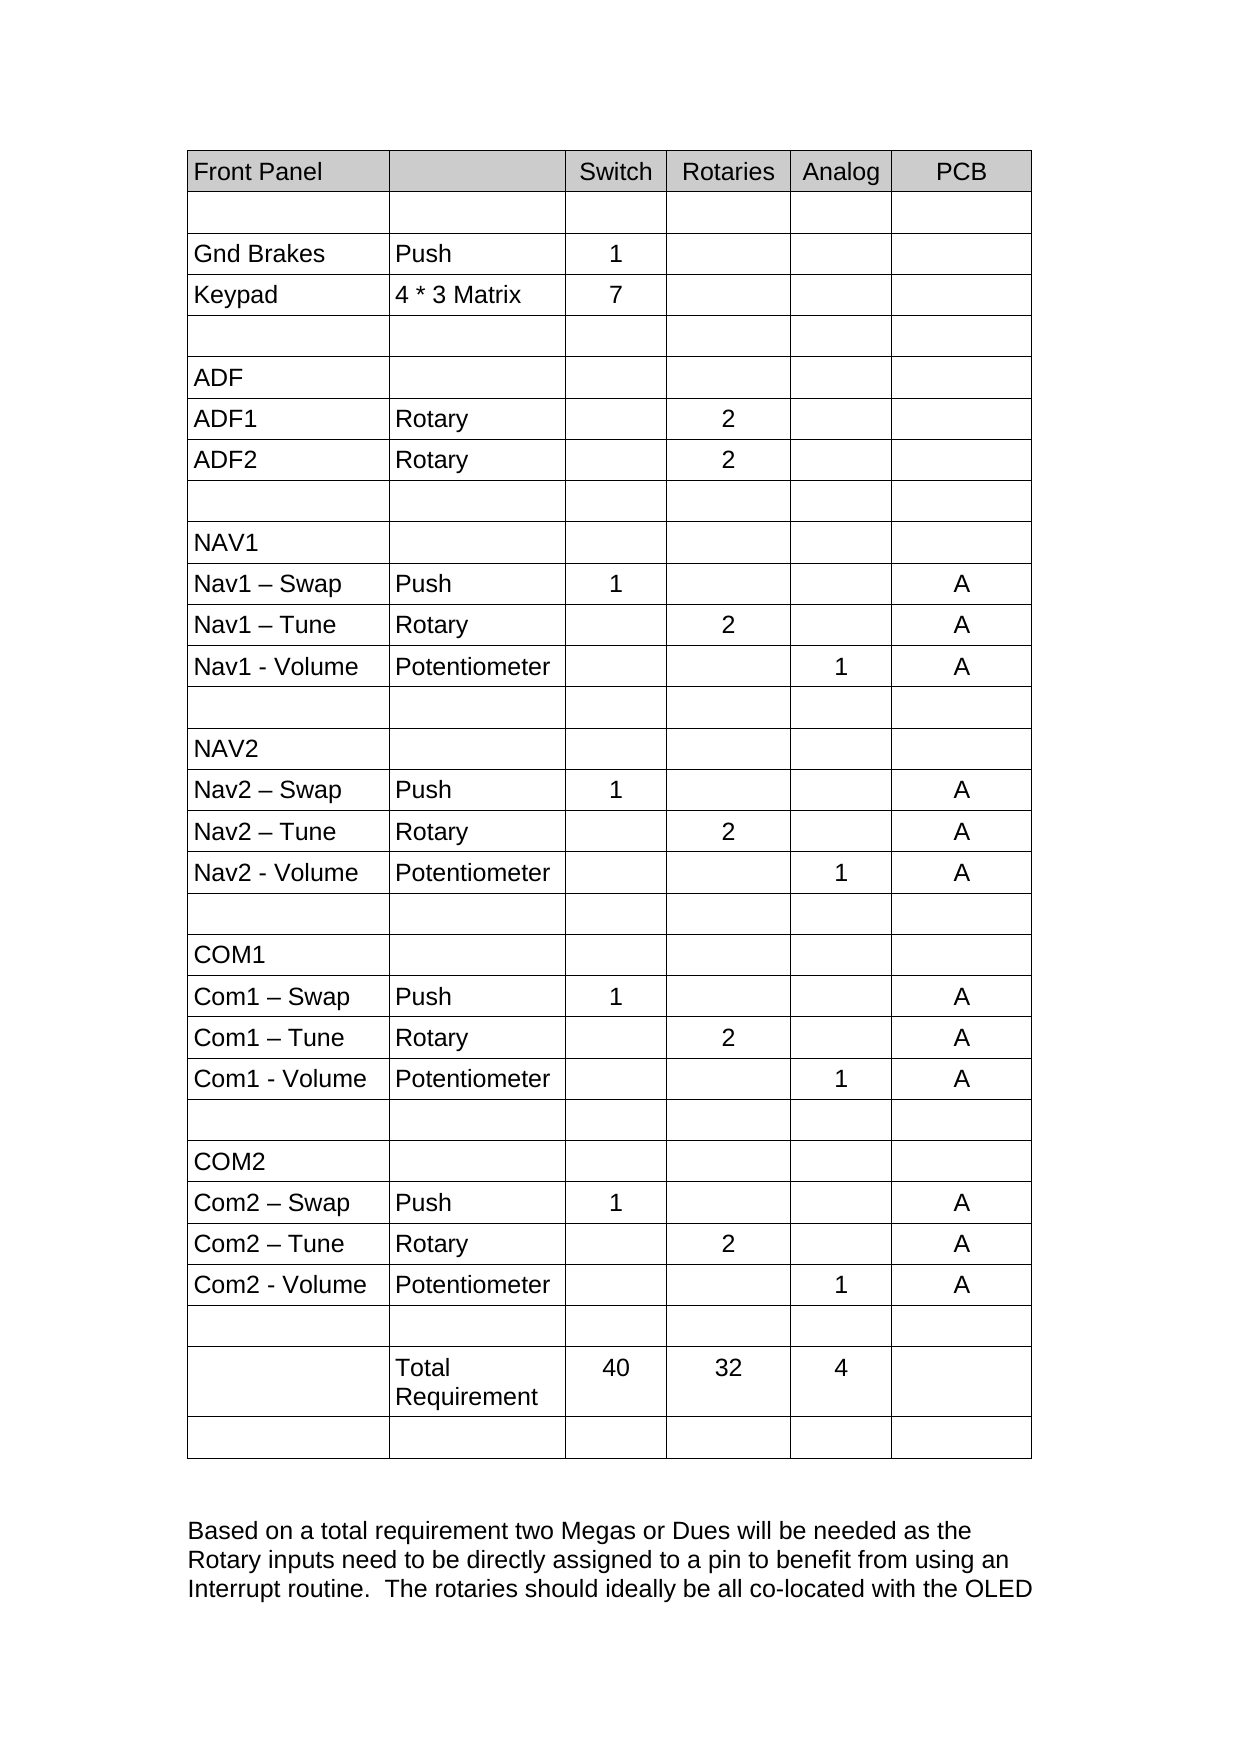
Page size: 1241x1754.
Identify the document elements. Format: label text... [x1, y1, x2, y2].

table_cell [892, 192, 1031, 232]
table_cell [791, 1141, 891, 1181]
table_cell [667, 687, 790, 727]
table_cell Nav2 – Swap [188, 770, 389, 810]
table_cell Nav2 – Tune [188, 811, 389, 851]
table_cell Com1 – Tune [188, 1017, 389, 1057]
table_cell Total Requirement [390, 1347, 565, 1416]
table_cell ADF1 [188, 399, 389, 439]
table_cell [566, 729, 666, 769]
table_header Analog [791, 151, 891, 191]
table_cell [390, 357, 565, 397]
table_cell [892, 687, 1031, 727]
table_cell [667, 1059, 790, 1099]
table_cell [667, 275, 790, 315]
table_cell [791, 770, 891, 810]
table_cell [667, 1100, 790, 1140]
table_cell [667, 770, 790, 810]
table_cell 1 [566, 564, 666, 604]
table_cell [892, 1100, 1031, 1140]
table_cell [892, 440, 1031, 480]
table_cell Nav1 – Swap [188, 564, 389, 604]
table_cell [791, 811, 891, 851]
table_cell [791, 440, 891, 480]
table_cell [667, 646, 790, 686]
table_cell [667, 729, 790, 769]
table_cell [667, 1141, 790, 1181]
table_cell Push [390, 564, 565, 604]
table_cell 2 [667, 399, 790, 439]
table_header [390, 151, 565, 191]
table_cell [566, 522, 666, 562]
table_cell [390, 729, 565, 769]
table_cell ADF [188, 357, 389, 397]
table_cell [566, 852, 666, 892]
table_cell [892, 1141, 1031, 1181]
table_cell [390, 316, 565, 356]
table_cell [791, 564, 891, 604]
table_cell [667, 234, 790, 274]
table_cell [791, 1224, 891, 1264]
table_cell [892, 1417, 1031, 1457]
table_cell [566, 646, 666, 686]
table_cell [566, 605, 666, 645]
table_cell A [892, 646, 1031, 686]
table_cell [390, 687, 565, 727]
table_cell Push [390, 234, 565, 274]
table_cell [892, 935, 1031, 975]
table_cell A [892, 811, 1031, 851]
table_cell [566, 1306, 666, 1346]
table_cell [566, 894, 666, 934]
table_cell [892, 316, 1031, 356]
table_cell [791, 234, 891, 274]
table_cell [791, 935, 891, 975]
table_cell COM2 [188, 1141, 389, 1181]
table_cell [791, 1182, 891, 1222]
table_cell [566, 687, 666, 727]
table_cell Rotary [390, 1017, 565, 1057]
table_cell [667, 1306, 790, 1346]
table_cell 2 [667, 1224, 790, 1264]
table_cell 1 [791, 852, 891, 892]
table_cell A [892, 1182, 1031, 1222]
table_cell 2 [667, 1017, 790, 1057]
table_cell 32 [667, 1347, 790, 1416]
table_cell Rotary [390, 399, 565, 439]
table_cell [566, 316, 666, 356]
table_cell [791, 894, 891, 934]
table_cell A [892, 605, 1031, 645]
table_cell Nav2 - Volume [188, 852, 389, 892]
table_cell [566, 1265, 666, 1305]
table_cell [791, 399, 891, 439]
table_cell 1 [566, 234, 666, 274]
table_cell [667, 1182, 790, 1222]
table_cell [667, 1417, 790, 1457]
table_cell [566, 1059, 666, 1099]
table_cell 2 [667, 811, 790, 851]
table_cell [566, 1100, 666, 1140]
table_cell [566, 357, 666, 397]
table_cell Rotary [390, 605, 565, 645]
table_cell [667, 192, 790, 232]
table_cell Com2 - Volume [188, 1265, 389, 1305]
table_cell [667, 481, 790, 521]
table_header Switch [566, 151, 666, 191]
table_cell [892, 357, 1031, 397]
table_cell [390, 894, 565, 934]
table_cell [566, 481, 666, 521]
table_cell [566, 192, 666, 232]
table_cell 1 [791, 1059, 891, 1099]
table_cell A [892, 564, 1031, 604]
table_cell [188, 1100, 389, 1140]
table_cell Com1 – Swap [188, 976, 389, 1016]
table_cell 4 * 3 Matrix [390, 275, 565, 315]
table_cell Gnd Brakes [188, 234, 389, 274]
table_cell [667, 1265, 790, 1305]
table_cell [390, 481, 565, 521]
table_cell Push [390, 976, 565, 1016]
table_cell 40 [566, 1347, 666, 1416]
table_cell Potentiometer [390, 1059, 565, 1099]
table_cell Com2 – Swap [188, 1182, 389, 1222]
table_cell [566, 399, 666, 439]
table_cell 1 [566, 1182, 666, 1222]
table_cell [566, 1224, 666, 1264]
table_header Rotaries [667, 151, 790, 191]
table_cell [892, 399, 1031, 439]
table_cell [390, 935, 565, 975]
table_cell [791, 316, 891, 356]
table_cell Nav1 - Volume [188, 646, 389, 686]
table_cell [390, 1100, 565, 1140]
table_cell [791, 481, 891, 521]
table_cell Rotary [390, 440, 565, 480]
table_cell [667, 316, 790, 356]
table_cell Potentiometer [390, 852, 565, 892]
table_cell [667, 357, 790, 397]
table_cell Potentiometer [390, 646, 565, 686]
table_cell [188, 1306, 389, 1346]
table_cell ADF2 [188, 440, 389, 480]
table_cell [390, 192, 565, 232]
table_cell [892, 481, 1031, 521]
table_cell [566, 1141, 666, 1181]
table_cell [566, 440, 666, 480]
table_cell [188, 1417, 389, 1457]
table_cell NAV1 [188, 522, 389, 562]
table_cell Com1 - Volume [188, 1059, 389, 1099]
table_header PCB [892, 151, 1031, 191]
table_cell A [892, 976, 1031, 1016]
table_cell [892, 1306, 1031, 1346]
table_cell [791, 1306, 891, 1346]
table_header Front Panel [188, 151, 389, 191]
table_cell [791, 687, 891, 727]
table_cell Rotary [390, 811, 565, 851]
table_cell [892, 522, 1031, 562]
table_cell COM1 [188, 935, 389, 975]
table_cell [667, 852, 790, 892]
table_cell [892, 729, 1031, 769]
table_cell [188, 894, 389, 934]
table_cell A [892, 1265, 1031, 1305]
table_cell A [892, 770, 1031, 810]
table_cell 1 [791, 646, 891, 686]
table_cell [791, 1417, 891, 1457]
table_cell A [892, 1017, 1031, 1057]
table_cell [667, 935, 790, 975]
table_cell 1 [566, 976, 666, 1016]
table_cell [390, 1417, 565, 1457]
table_cell [791, 357, 891, 397]
table_cell [566, 1017, 666, 1057]
table_cell Push [390, 1182, 565, 1222]
table_cell [667, 564, 790, 604]
table_cell Push [390, 770, 565, 810]
table_cell [566, 811, 666, 851]
table_cell [791, 522, 891, 562]
table_cell Potentiometer [390, 1265, 565, 1305]
table_cell [892, 275, 1031, 315]
table_cell [791, 1017, 891, 1057]
table_cell [791, 1100, 891, 1140]
table_cell [791, 275, 891, 315]
table_cell Keypad [188, 275, 389, 315]
table_cell [390, 1306, 565, 1346]
text Based on a total requirement two Megas or Dues will be needed as the Rotary inputs need to be directly assigned to a pin to benefit from using an Interrupt routine. The rotaries should ideally be all co-located with the OLED [187, 1516, 1053, 1602]
table_cell [566, 1417, 666, 1457]
table_cell [188, 192, 389, 232]
table_cell A [892, 1059, 1031, 1099]
table_cell [188, 687, 389, 727]
table_cell 1 [791, 1265, 891, 1305]
table_cell [892, 1347, 1031, 1416]
table_cell [892, 234, 1031, 274]
table_cell [390, 1141, 565, 1181]
table_cell [566, 935, 666, 975]
table_cell 1 [566, 770, 666, 810]
table_cell [667, 522, 790, 562]
table_cell [188, 481, 389, 521]
table_cell [667, 976, 790, 1016]
table_cell A [892, 1224, 1031, 1264]
table_cell [667, 894, 790, 934]
table_cell 4 [791, 1347, 891, 1416]
table_cell [791, 192, 891, 232]
table_cell [188, 1347, 389, 1416]
table_cell 2 [667, 440, 790, 480]
table_cell A [892, 852, 1031, 892]
table_cell [188, 316, 389, 356]
table_cell 7 [566, 275, 666, 315]
table_cell [791, 729, 891, 769]
table_cell Nav1 – Tune [188, 605, 389, 645]
table_cell 2 [667, 605, 790, 645]
table_cell [791, 605, 891, 645]
table_cell [390, 522, 565, 562]
table_cell [892, 894, 1031, 934]
table_cell Com2 – Tune [188, 1224, 389, 1264]
table_cell [791, 976, 891, 1016]
table_cell NAV2 [188, 729, 389, 769]
table_cell Rotary [390, 1224, 565, 1264]
